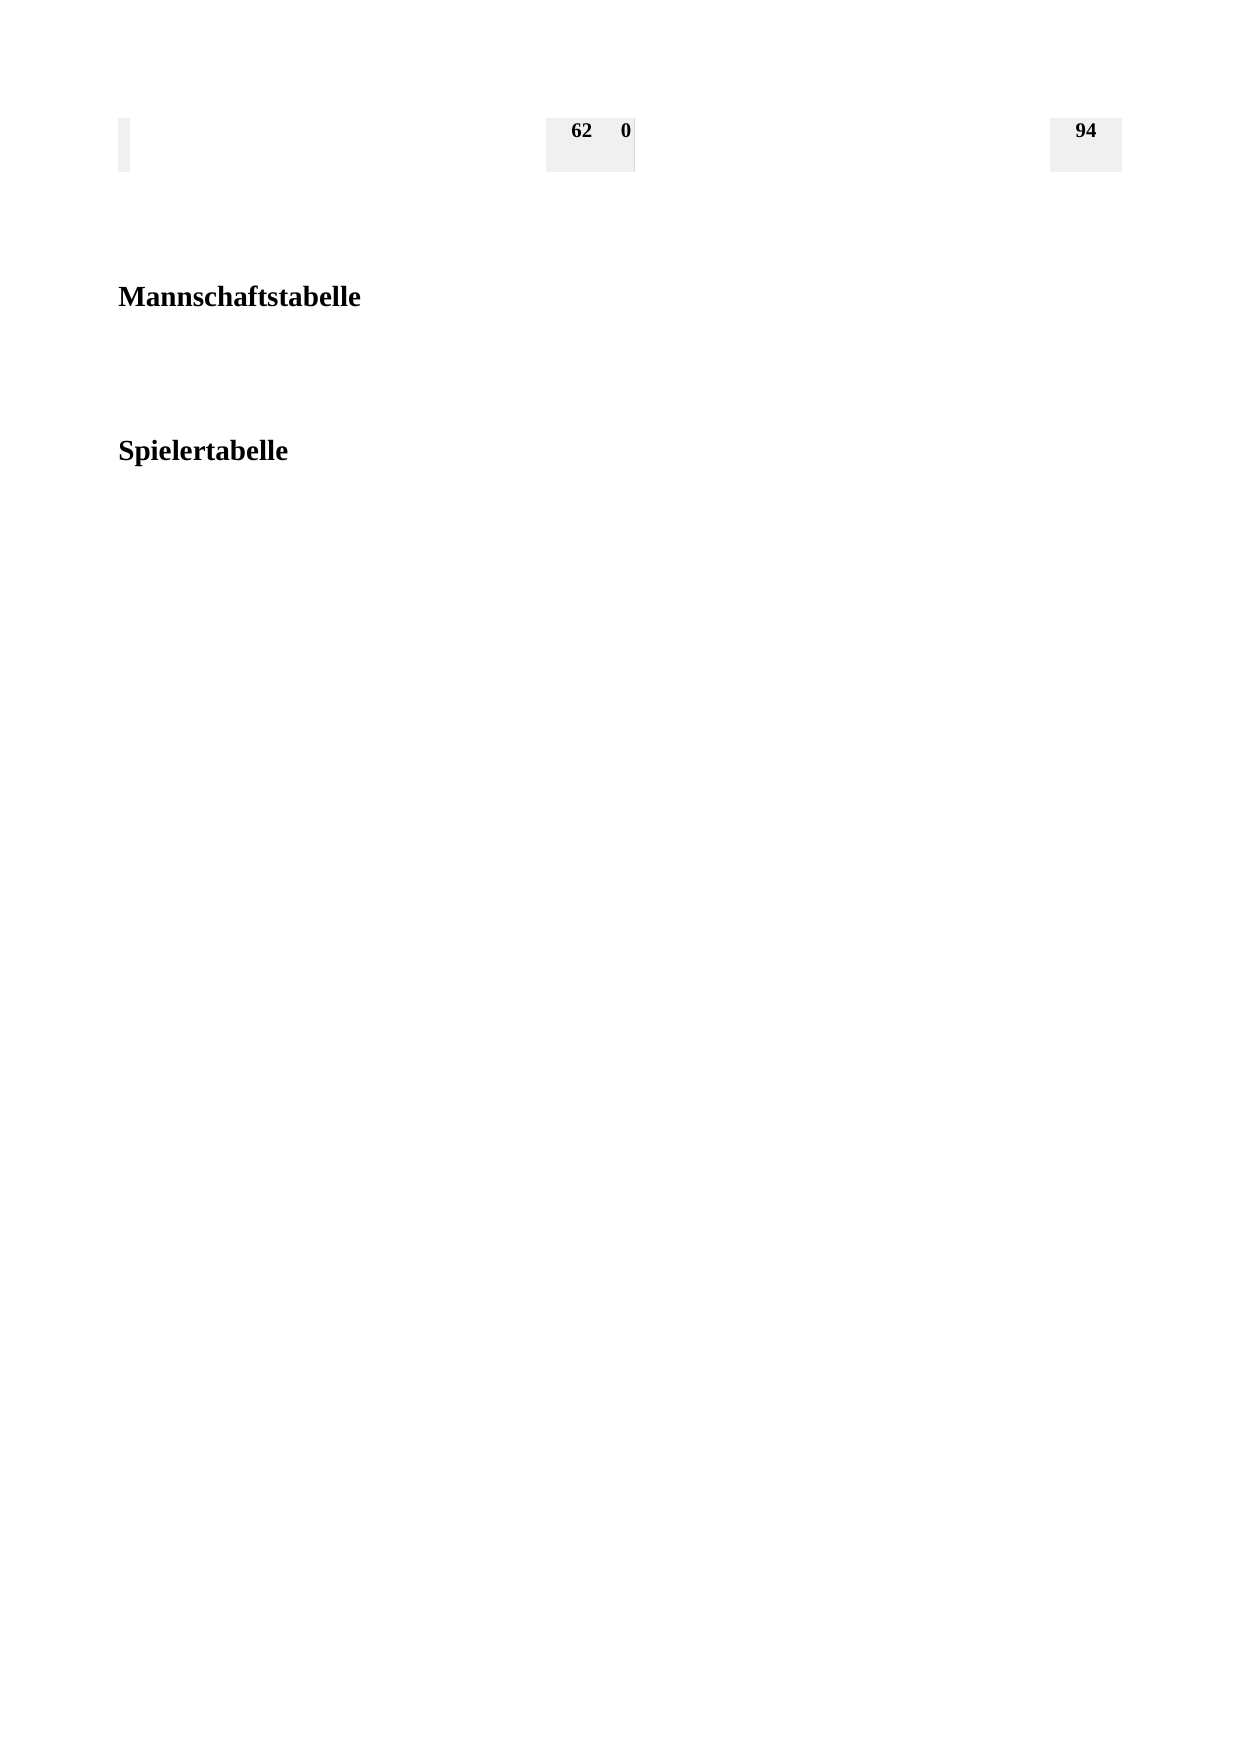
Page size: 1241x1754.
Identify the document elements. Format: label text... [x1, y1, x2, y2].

table_cell 49 [592, 118, 617, 172]
table_cell [118, 118, 130, 172]
table_cell 94 [1070, 118, 1096, 172]
table_cell 3:0 [617, 118, 634, 172]
subtitle Spielertabelle [118, 433, 1122, 466]
table_cell [635, 118, 1050, 172]
subtitle Mannschaftstabelle [118, 279, 1122, 313]
table_cell [1096, 118, 1122, 172]
table_cell [1050, 118, 1070, 172]
table_cell 62 [566, 118, 592, 172]
table_cell [546, 118, 566, 172]
table_cell [130, 118, 546, 172]
